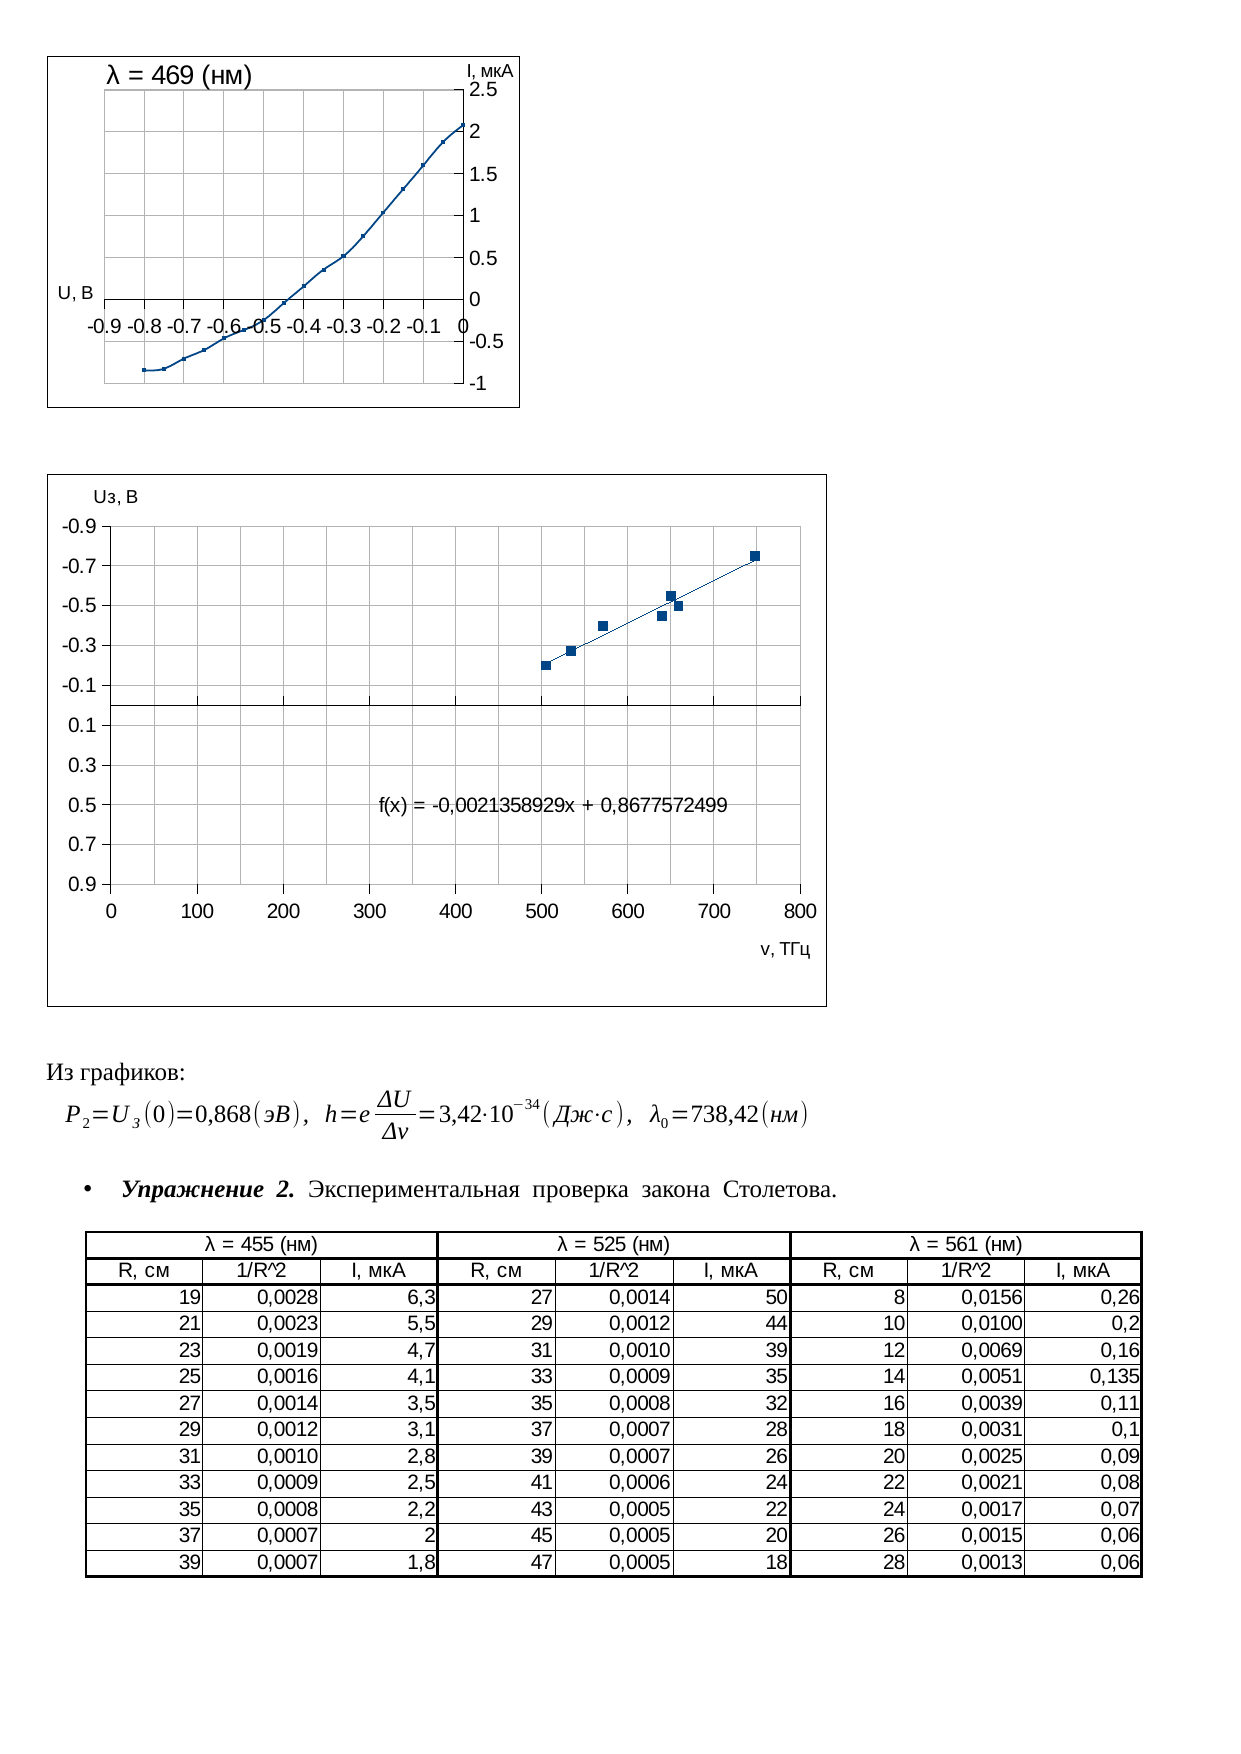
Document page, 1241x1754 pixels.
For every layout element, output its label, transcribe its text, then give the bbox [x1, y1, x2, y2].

list Упражнение 2. Экспериментальная проверка закона Столетова. [83, 1174, 1184, 1202]
text Из графиков: [46, 1057, 1184, 1086]
